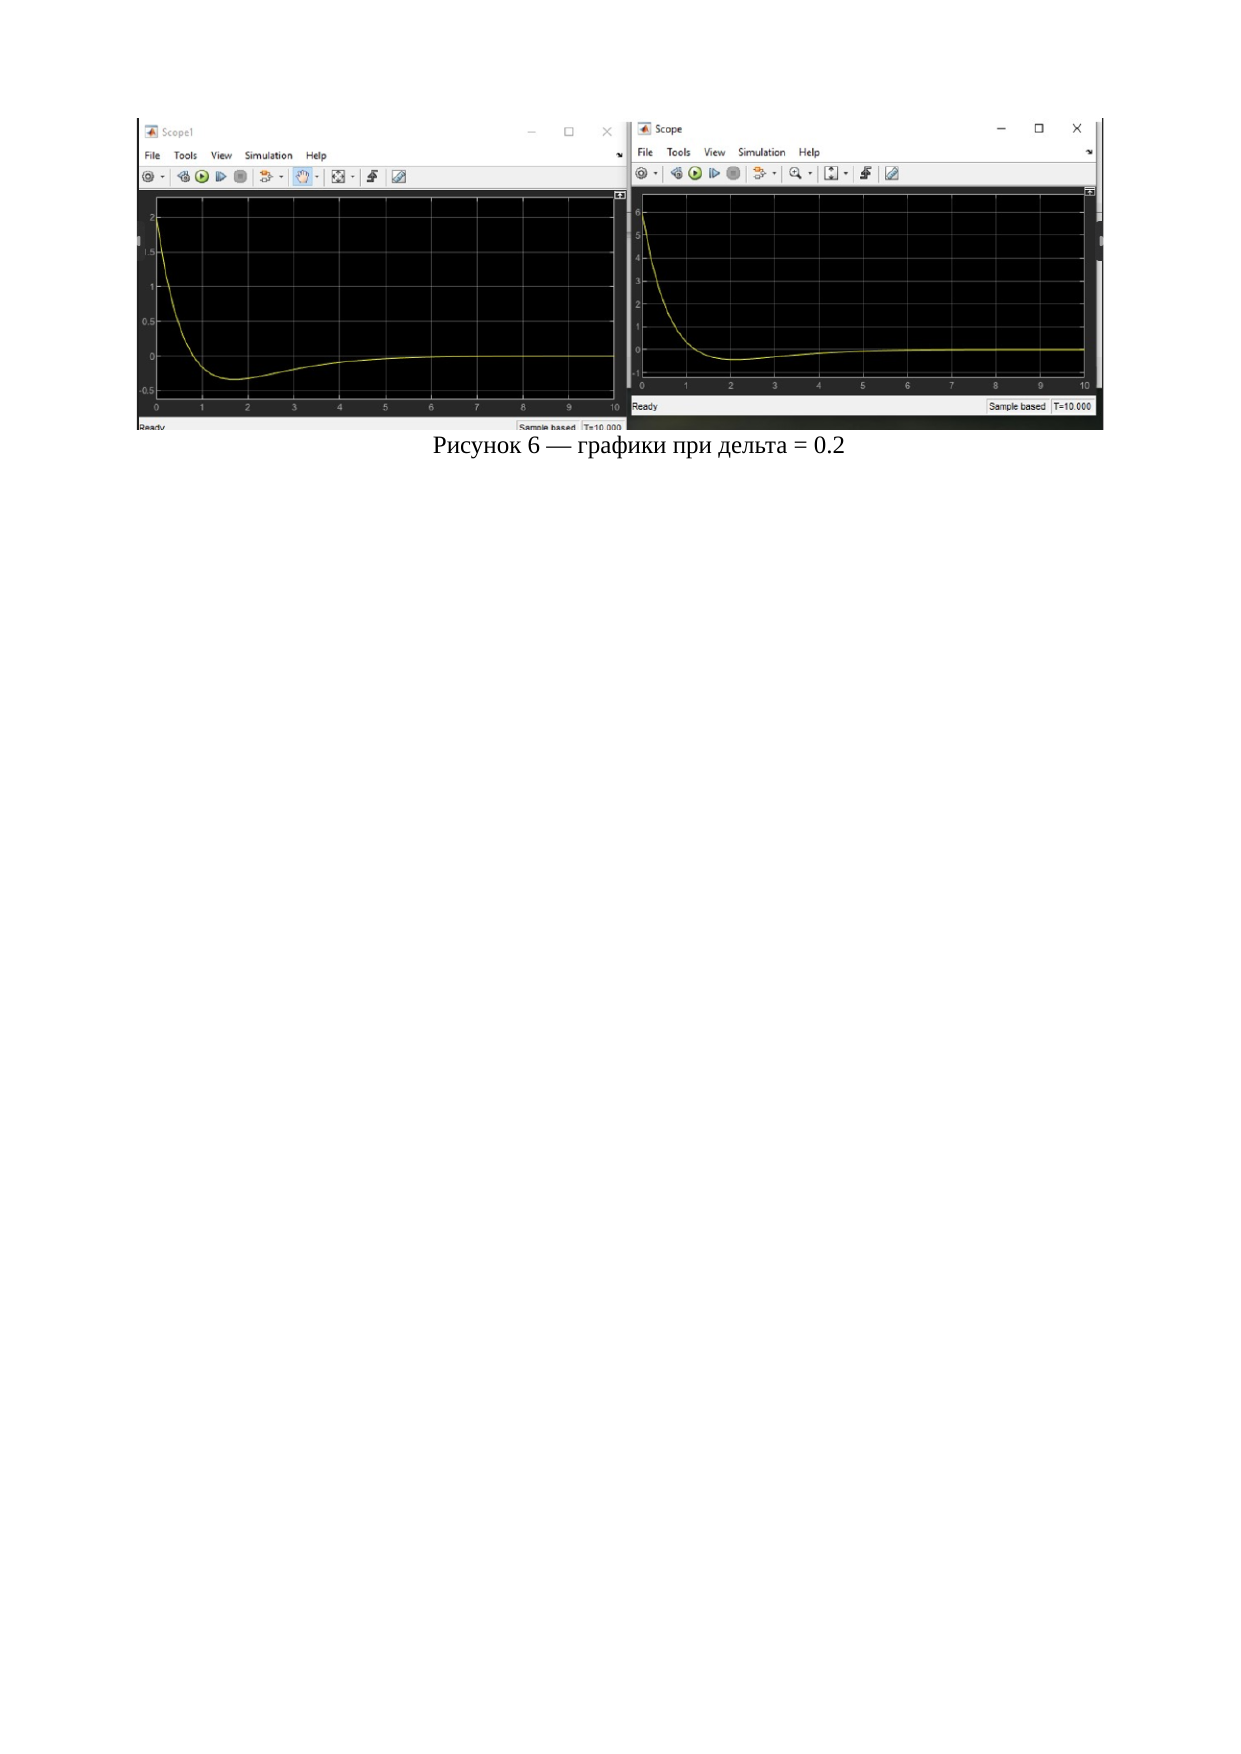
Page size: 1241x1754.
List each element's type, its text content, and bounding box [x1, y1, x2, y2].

picture [136, 118, 1104, 430]
text Рисунок 6 — графики при дельта = 0.2 [156, 118, 1122, 459]
